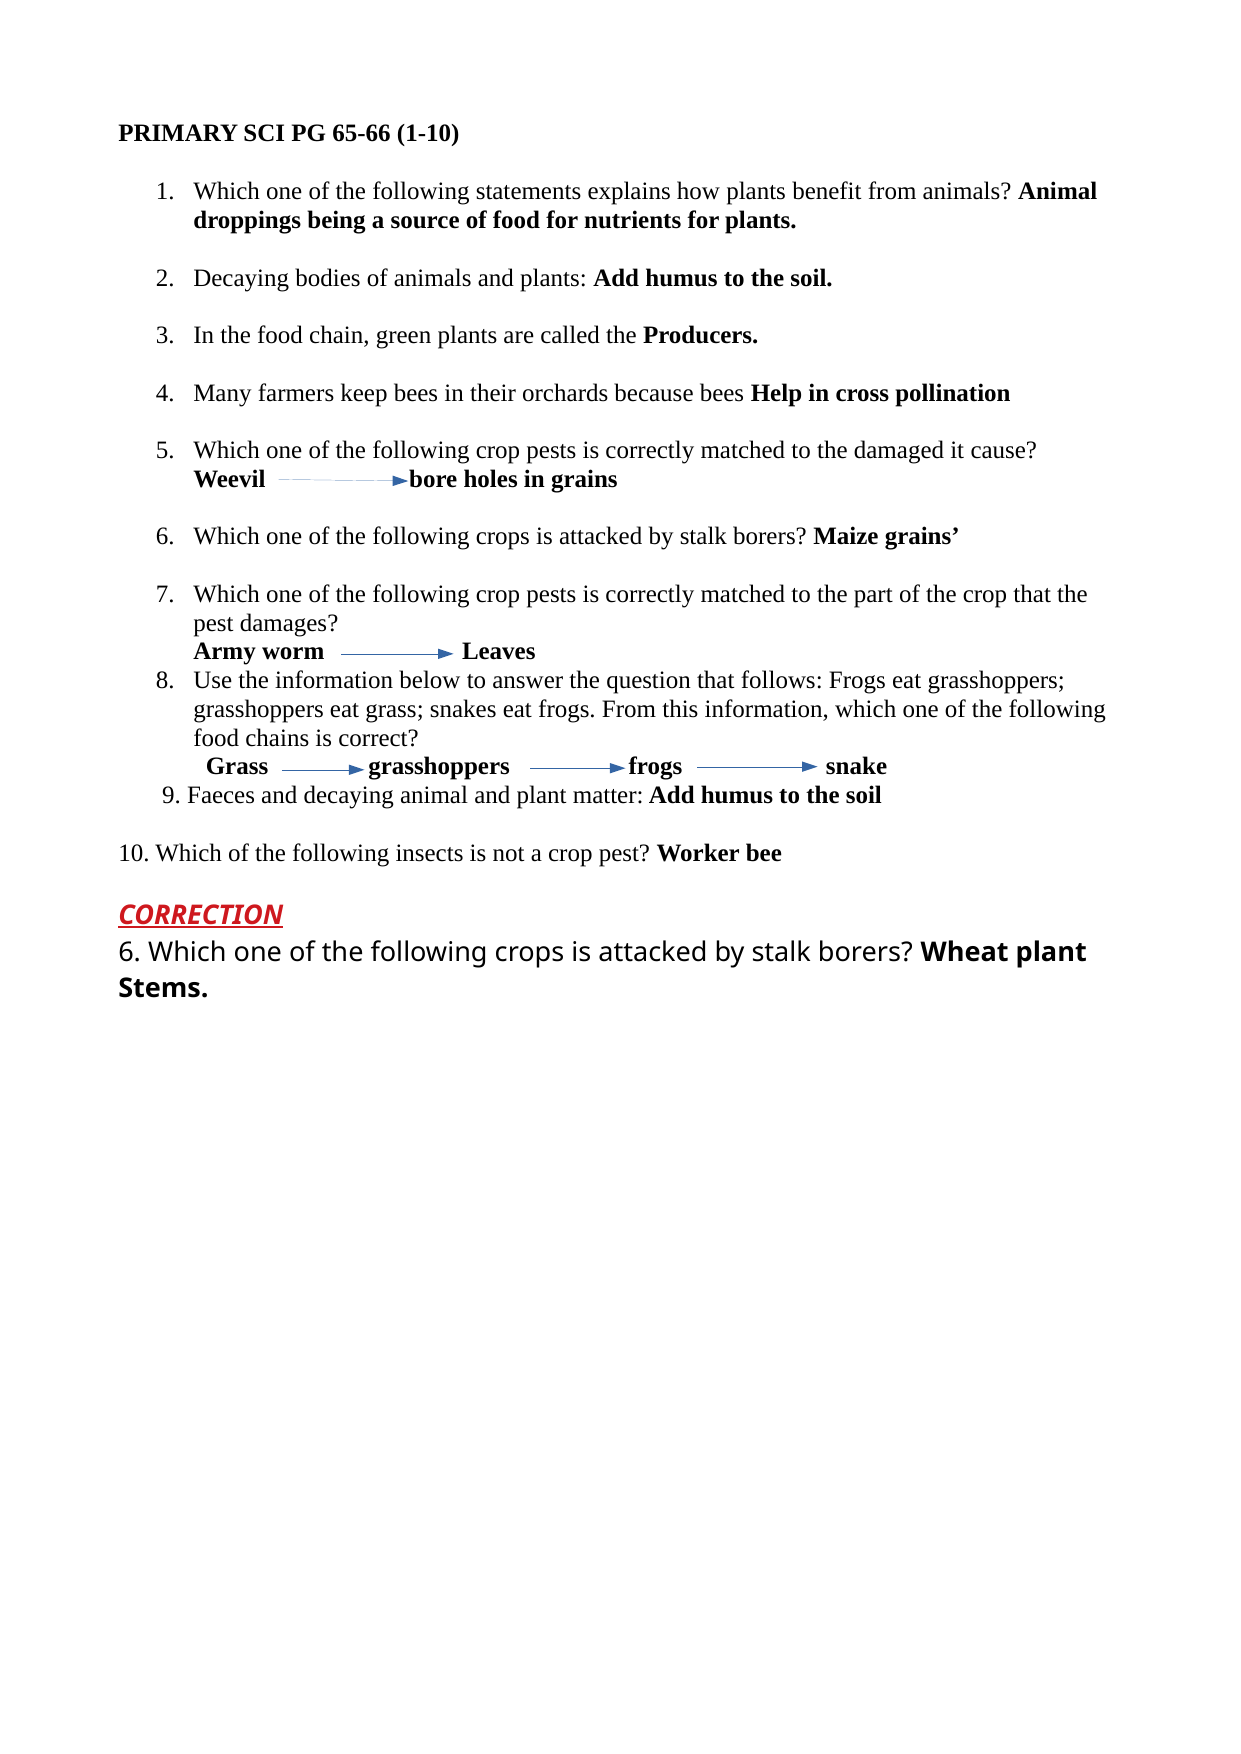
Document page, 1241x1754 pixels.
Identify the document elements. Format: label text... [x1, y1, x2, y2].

text Grass grasshoppers frogs snake [118, 751, 1122, 780]
list Which one of the following crop pests is correctly matched to the part of the crop that the pest damages? [156, 579, 1122, 636]
list Which one of the following crops is attacked by stalk borers? Maize grains’ [156, 521, 1122, 550]
text CORRECTION [118, 895, 1122, 932]
list Use the information below to answer the question that follows: Frogs eat grasshoppers; grasshoppers eat grass; snakes eat frogs. From this information, which one of the following food chains is correct? [156, 665, 1122, 751]
list Which one of the following crop pests is correctly matched to the damaged it cause? [156, 435, 1122, 464]
list Many farmers keep bees in their orchards because bees Help in cross pollination [156, 378, 1122, 406]
list Army worm Leaves [156, 636, 1122, 665]
list Which one of the following statements explains how plants benefit from animals? Animal droppings being a source of food for nutrients for plants. [156, 176, 1122, 234]
list Decaying bodies of animals and plants: Add humus to the soil. [156, 263, 1122, 291]
list In the food chain, green plants are called the Producers. [156, 320, 1122, 349]
text 9. Faeces and decaying animal and plant matter: Add humus to the soil [118, 780, 1122, 809]
text 10. Which of the following insects is not a crop pest? Worker bee [118, 838, 1122, 866]
list Weevil bore holes in grains [156, 464, 1122, 493]
text 6. Which one of the following crops is attacked by stalk borers? Wheat plant Stems. [118, 932, 1122, 1006]
